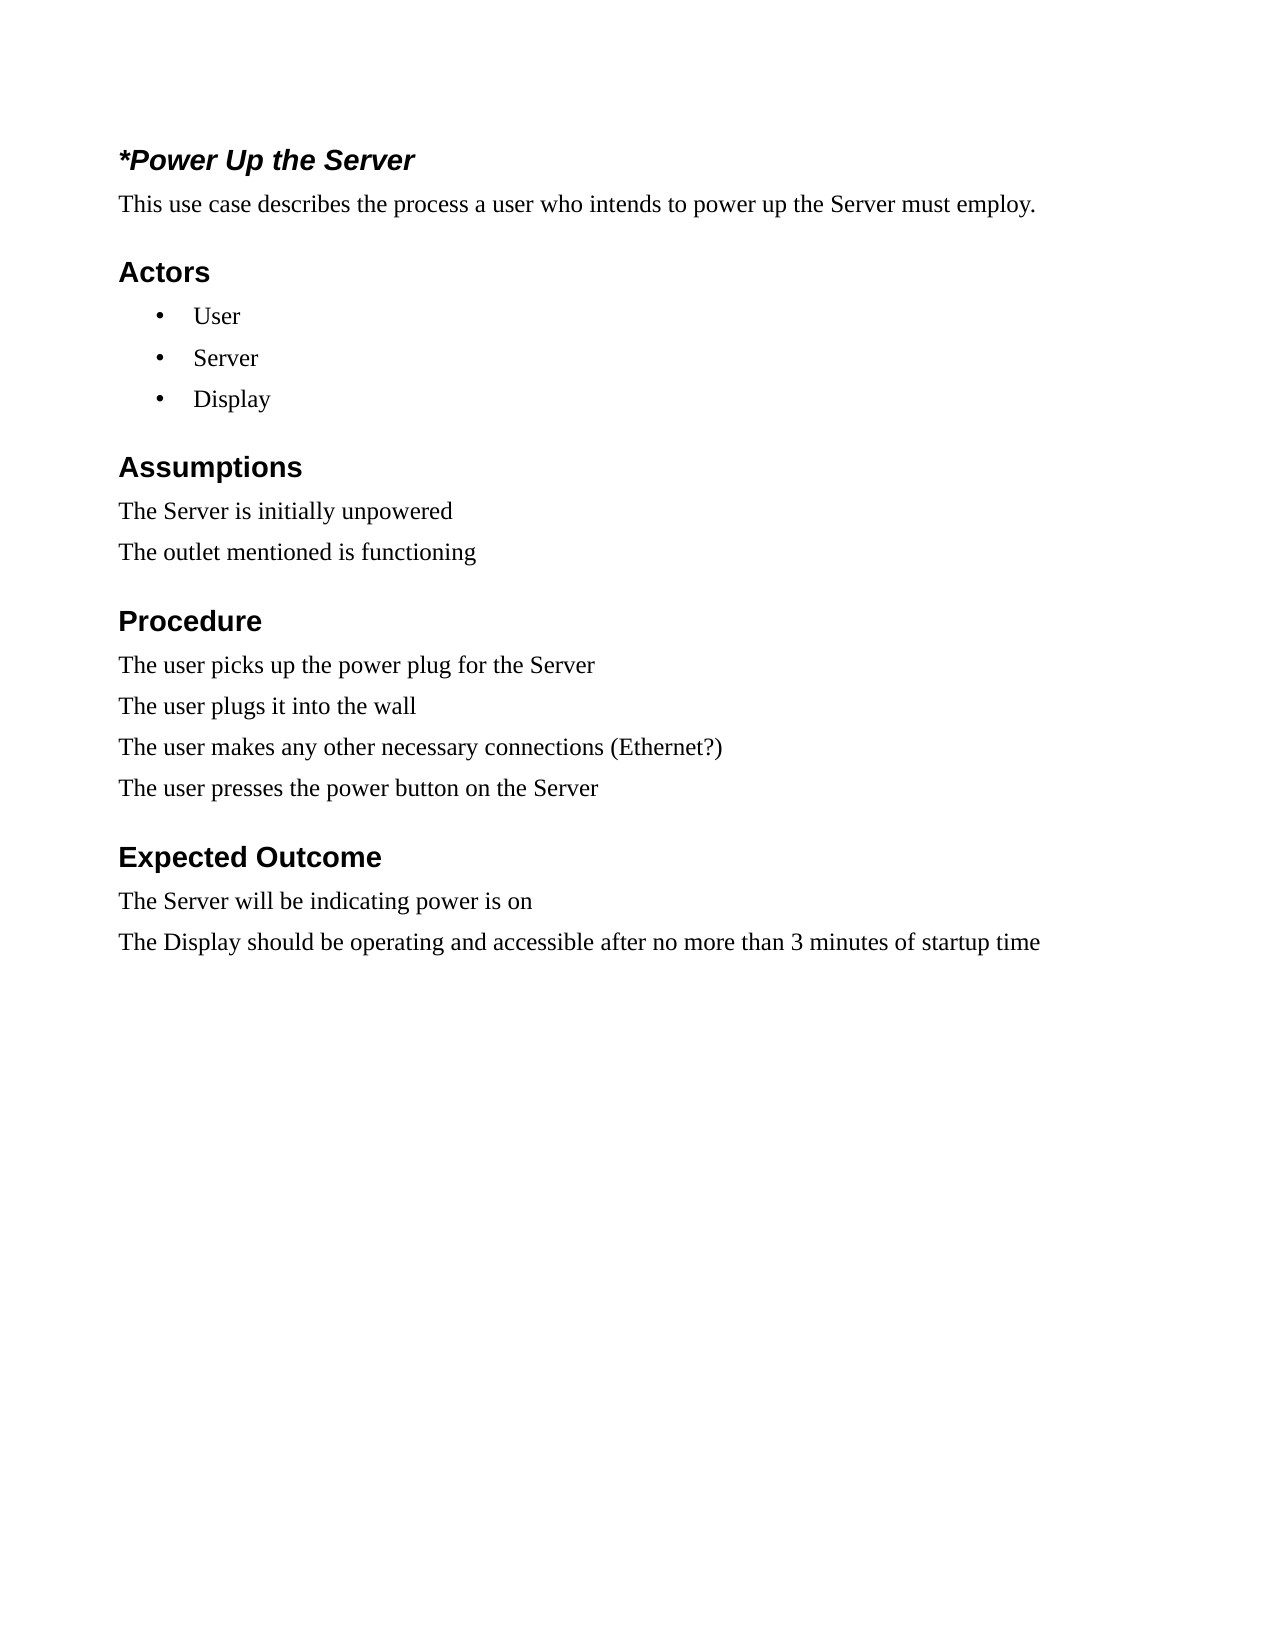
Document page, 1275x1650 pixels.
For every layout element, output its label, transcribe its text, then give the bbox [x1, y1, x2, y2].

text The outlet mentioned is functioning [118, 537, 1157, 566]
text The Server will be indicating power is on [118, 886, 1157, 914]
text The Display should be operating and accessible after no more than 3 minutes of startup time [118, 927, 1157, 956]
list User [156, 301, 1157, 330]
text The Server is initially unpowered [118, 496, 1157, 525]
text This use case describes the process a user who intends to power up the Server must employ. [118, 189, 1157, 218]
subtitle Assumptions [118, 450, 1157, 484]
subtitle Actors [118, 255, 1157, 289]
text The user presses the power button on the Server [118, 773, 1157, 802]
list Display [156, 384, 1157, 413]
subtitle Procedure [118, 604, 1157, 637]
subtitle Expected Outcome [118, 840, 1157, 873]
list Server [156, 343, 1157, 371]
text The user plugs it into the wall [118, 691, 1157, 720]
text The user picks up the power plug for the Server [118, 650, 1157, 678]
text The user makes any other necessary connections (Ethernet?) [118, 732, 1157, 761]
subtitle *Power Up the Server [118, 143, 1157, 177]
